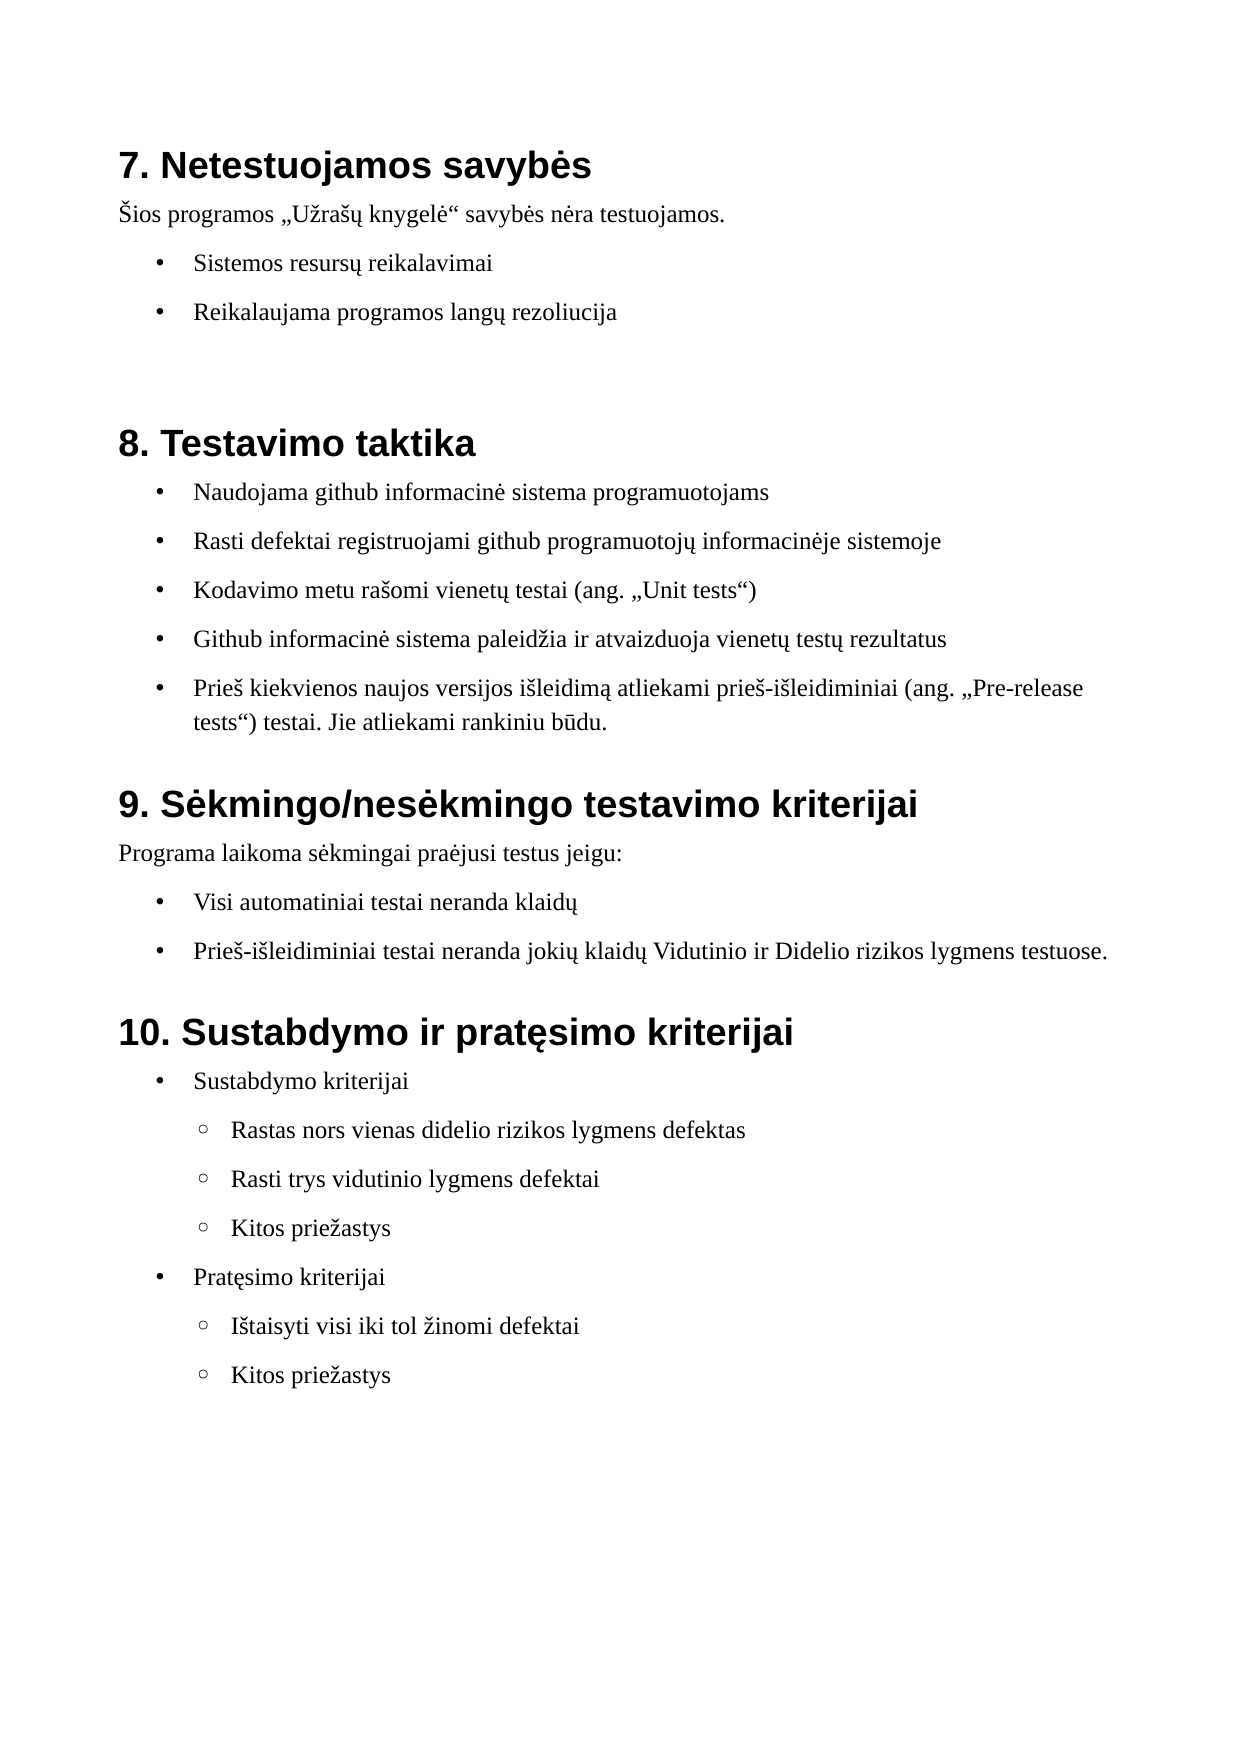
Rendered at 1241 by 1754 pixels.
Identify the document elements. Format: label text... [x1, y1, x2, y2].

text Programa laikoma sėkmingai praėjusi testus jeigu: [118, 838, 1122, 866]
list Prieš-išleidiminiai testai neranda jokių klaidų Vidutinio ir Didelio rizikos lygmens testuose. [156, 936, 1122, 964]
list Rasti trys vidutinio lygmens defektai [193, 1164, 1122, 1193]
list Kitos priežastys [193, 1213, 1122, 1242]
subtitle 7. Netestuojamos savybės [118, 143, 1122, 187]
subtitle 9. Sėkmingo/nesėkmingo testavimo kriterijai [118, 781, 1122, 825]
list Sistemos resursų reikalavimai [156, 248, 1122, 277]
list Naudojama github informacinė sistema programuotojams [156, 477, 1122, 505]
list Prieš kiekvienos naujos versijos išleidimą atliekami prieš-išleidiminiai (ang. „Pre-release tests“) testai. Jie atliekami rankiniu būdu. [156, 673, 1122, 736]
list Reikalaujama programos langų rezoliucija [156, 297, 1122, 326]
subtitle 8. Testavimo taktika [118, 421, 1122, 464]
list Pratęsimo kriterijai [156, 1262, 1122, 1291]
list Kitos priežastys [193, 1360, 1122, 1389]
list Kodavimo metu rašomi vienetų testai (ang. „Unit tests“) [156, 575, 1122, 603]
subtitle 10. Sustabdymo ir pratęsimo kriterijai [118, 1010, 1122, 1053]
list Rasti defektai registruojami github programuotojų informacinėje sistemoje [156, 526, 1122, 554]
list Ištaisyti visi iki tol žinomi defektai [193, 1311, 1122, 1340]
list Github informacinė sistema paleidžia ir atvaizduoja vienetų testų rezultatus [156, 624, 1122, 653]
list Visi automatiniai testai neranda klaidų [156, 887, 1122, 915]
text Šios programos „Užrašų knygelė“ savybės nėra testuojamos. [118, 199, 1122, 228]
list Rastas nors vienas didelio rizikos lygmens defektas [193, 1115, 1122, 1144]
list Sustabdymo kriterijai [156, 1066, 1122, 1095]
